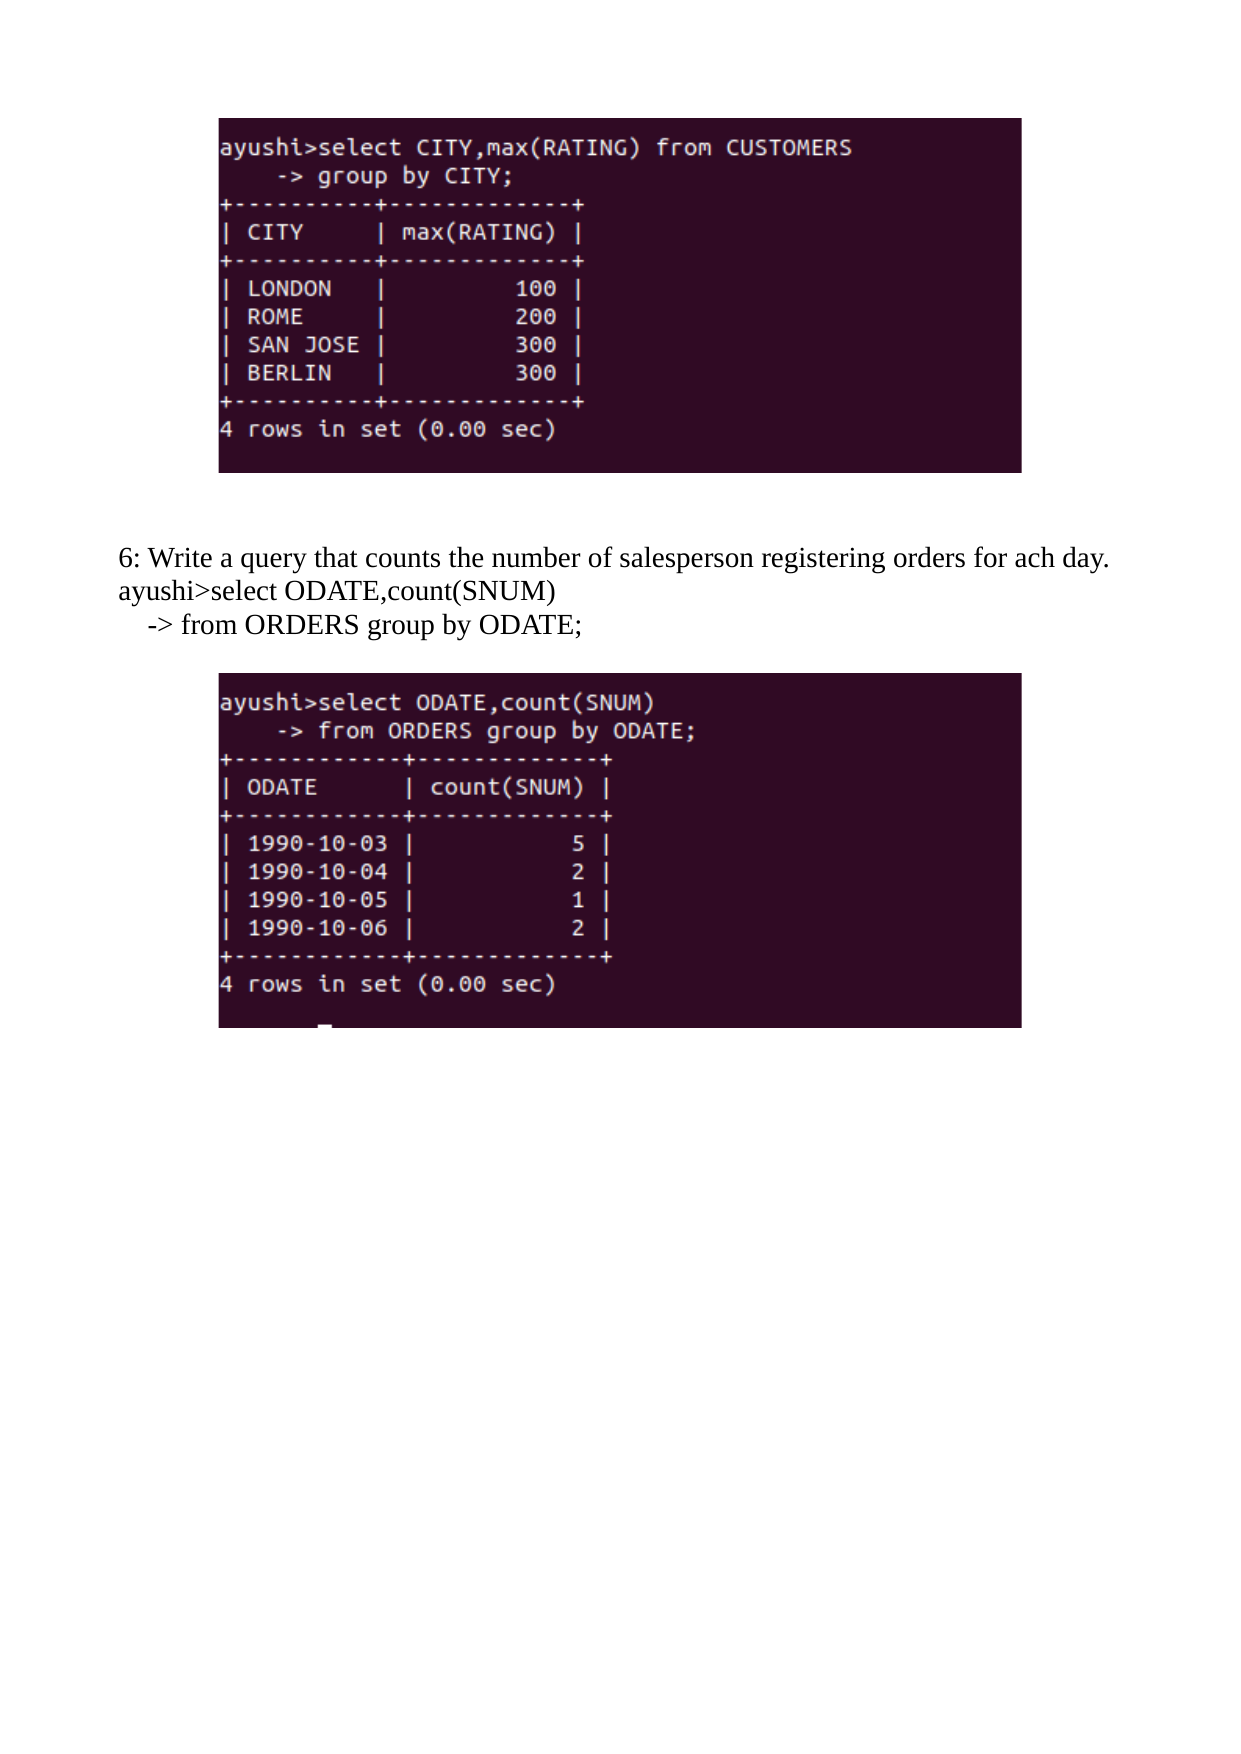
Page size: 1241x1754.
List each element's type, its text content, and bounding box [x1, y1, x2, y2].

text ayushi>select ODATE,count(SNUM) [118, 573, 1122, 607]
picture [218, 118, 1022, 473]
text 6: Write a query that counts the number of salesperson registering orders for ach day. [118, 540, 1122, 573]
text -> from ORDERS group by ODATE; [118, 607, 1122, 641]
picture [218, 673, 1022, 1028]
